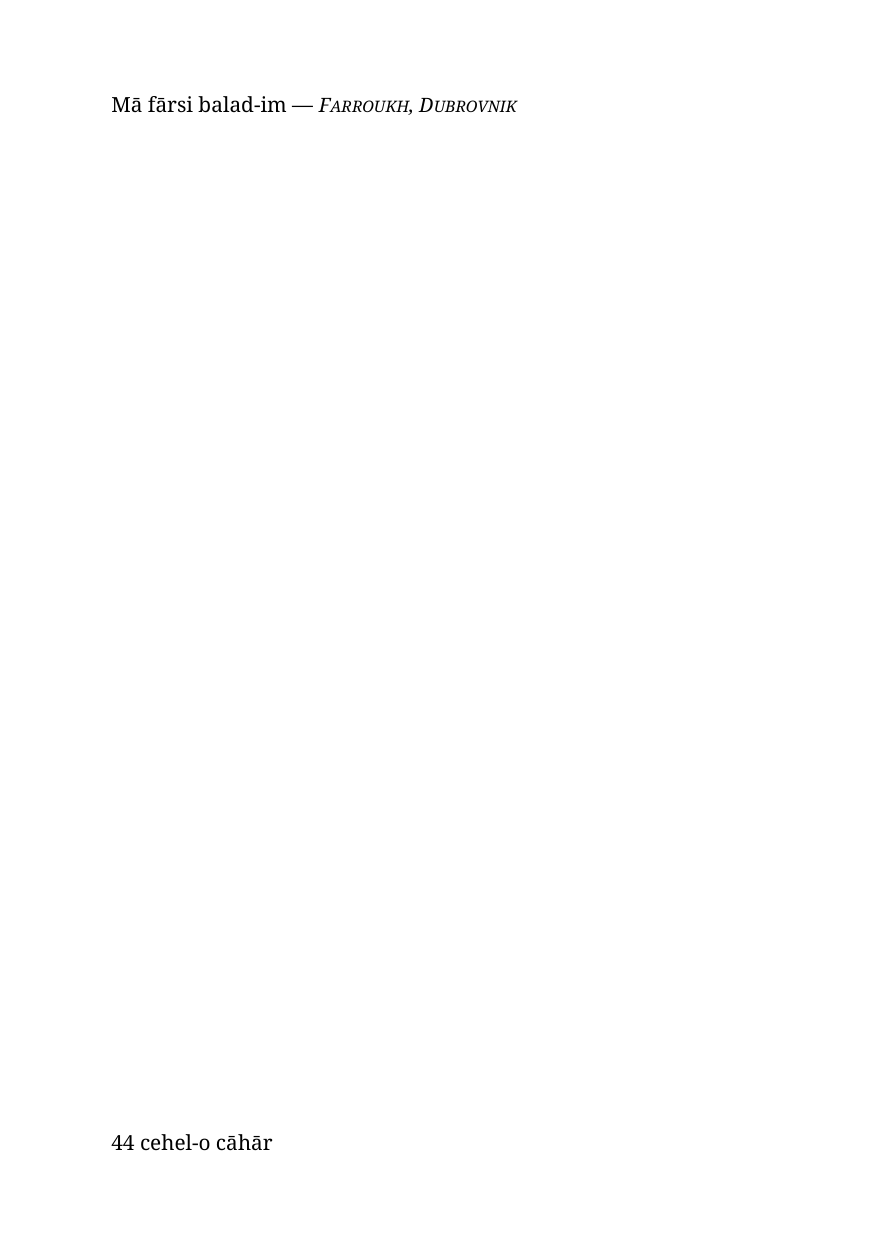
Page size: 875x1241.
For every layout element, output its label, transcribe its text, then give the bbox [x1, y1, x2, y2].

text 44 cehel-o cāhār [111, 1128, 763, 1157]
